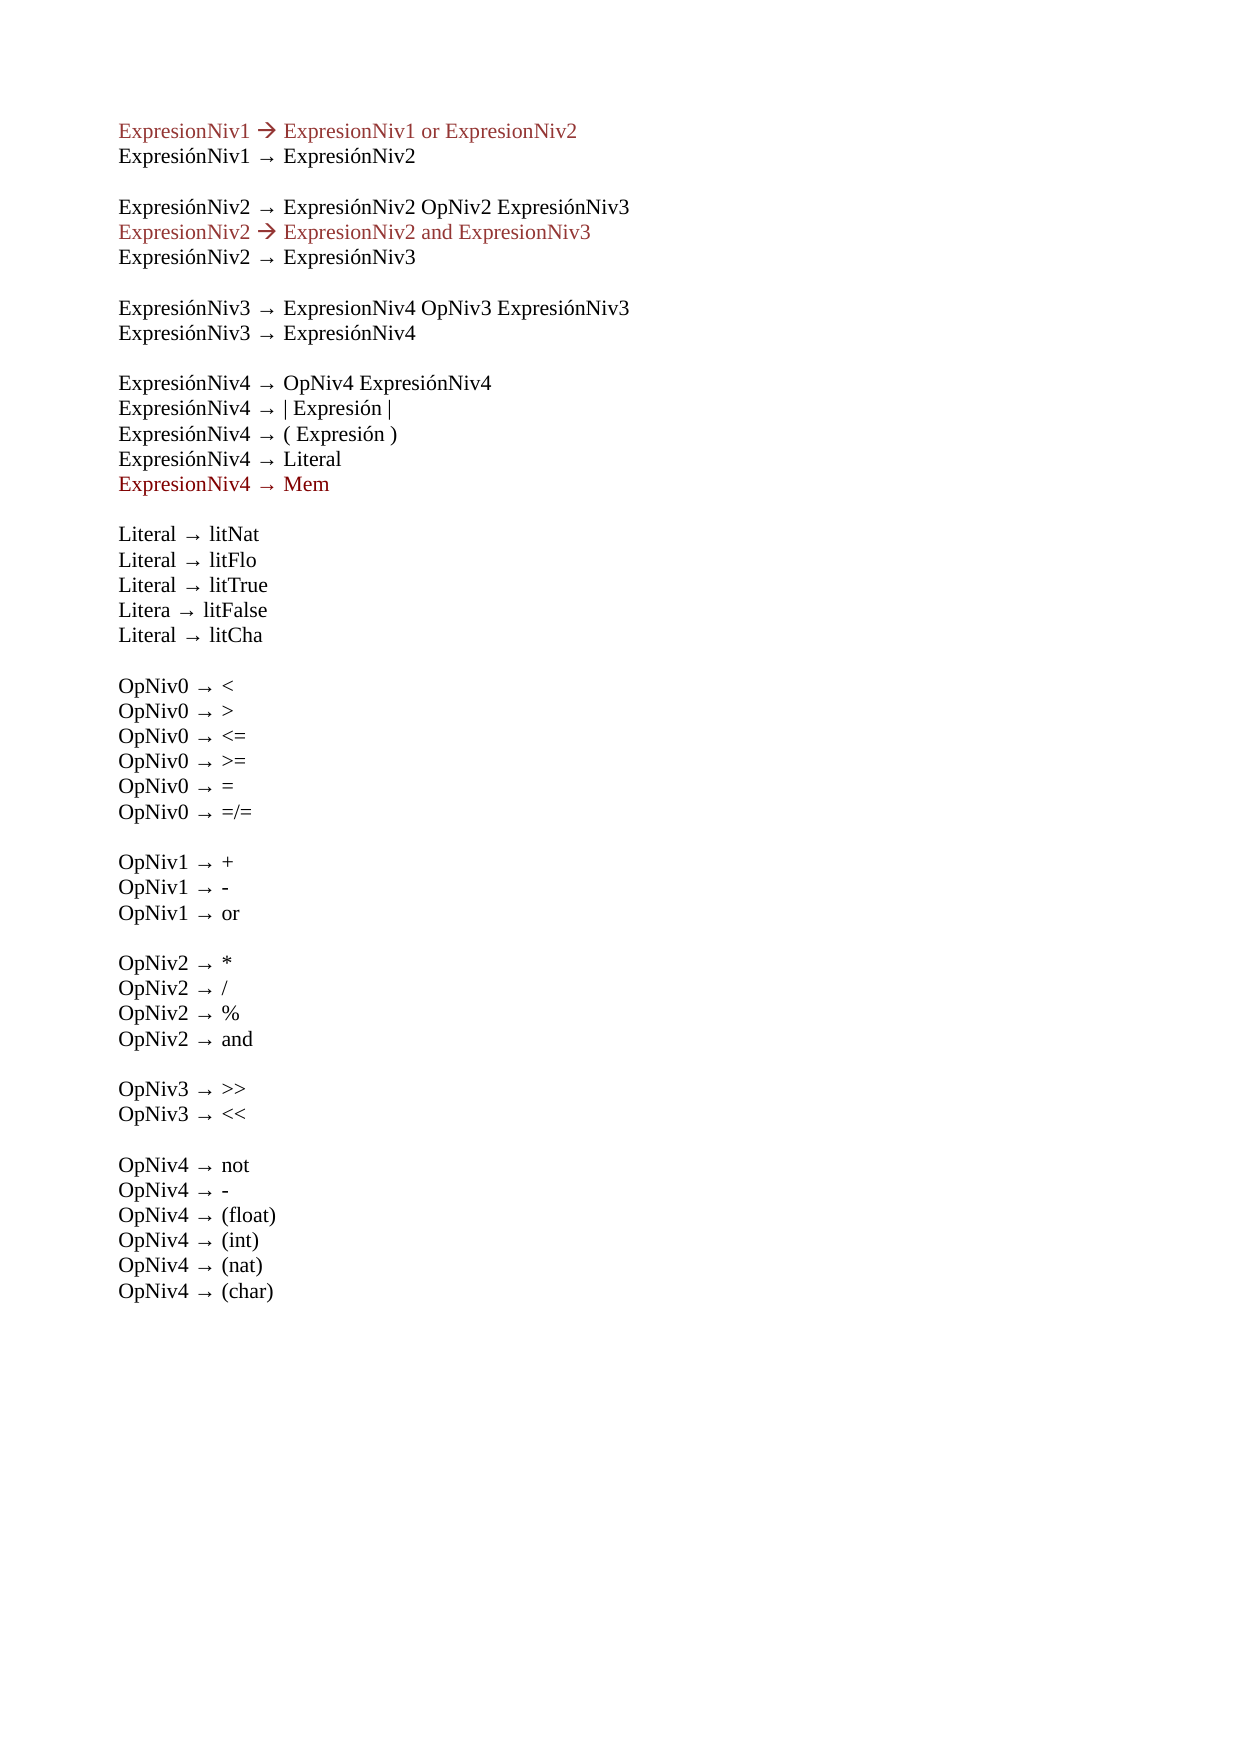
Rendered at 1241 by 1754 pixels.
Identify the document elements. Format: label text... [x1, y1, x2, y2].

text OpNiv0 → >= [118, 748, 1122, 773]
text OpNiv4 → (char) [118, 1278, 1122, 1303]
text OpNiv1 → + [118, 849, 1122, 874]
text OpNiv0 → <= [118, 723, 1122, 748]
text OpNiv4 → not [118, 1152, 1122, 1177]
text Litera → litFalse [118, 597, 1122, 622]
text ExpresiónNiv4 → | Expresión | [118, 395, 1122, 421]
text OpNiv4 → (int) [118, 1227, 1122, 1252]
text OpNiv1 → - [118, 874, 1122, 899]
text ExpresiónNiv4 → OpNiv4 ExpresiónNiv4 [118, 370, 1122, 395]
text OpNiv4 → (nat) [118, 1252, 1122, 1278]
text OpNiv3 → >> [118, 1076, 1122, 1101]
text Literal → litTrue [118, 572, 1122, 597]
text ExpresionNiv4 → Mem [118, 471, 1122, 496]
text Literal → litFlo [118, 547, 1122, 572]
text ExpresiónNiv4 → ( Expresión ) [118, 421, 1122, 446]
text OpNiv4 → - [118, 1177, 1122, 1202]
text OpNiv2 → / [118, 975, 1122, 1000]
text ExpresiónNiv1 → ExpresiónNiv2 [118, 143, 1122, 168]
text OpNiv2 → and [118, 1026, 1122, 1051]
text Literal → litCha [118, 622, 1122, 647]
text Literal → litNat [118, 521, 1122, 547]
text OpNiv1 → or [118, 899, 1122, 925]
text ExpresionNiv2  ExpresionNiv2 and ExpresionNiv3 [118, 219, 1122, 244]
text ExpresionNiv1  ExpresionNiv1 or ExpresionNiv2 [118, 118, 1122, 143]
text ExpresiónNiv3 → ExpresionNiv4 OpNiv3 ExpresiónNiv3 [118, 294, 1122, 320]
text ExpresiónNiv2 → ExpresiónNiv2 OpNiv2 ExpresiónNiv3 [118, 194, 1122, 219]
text OpNiv4 → (float) [118, 1202, 1122, 1227]
text OpNiv0 → = [118, 773, 1122, 799]
text ExpresiónNiv4 → Literal [118, 446, 1122, 471]
text OpNiv2 → * [118, 950, 1122, 975]
text OpNiv0 → =/= [118, 799, 1122, 824]
text ExpresiónNiv3 → ExpresiónNiv4 [118, 320, 1122, 345]
text OpNiv3 → << [118, 1101, 1122, 1126]
text ExpresiónNiv2 → ExpresiónNiv3 [118, 244, 1122, 269]
text OpNiv0 → > [118, 698, 1122, 723]
text OpNiv2 → % [118, 1000, 1122, 1026]
text OpNiv0 → < [118, 673, 1122, 698]
